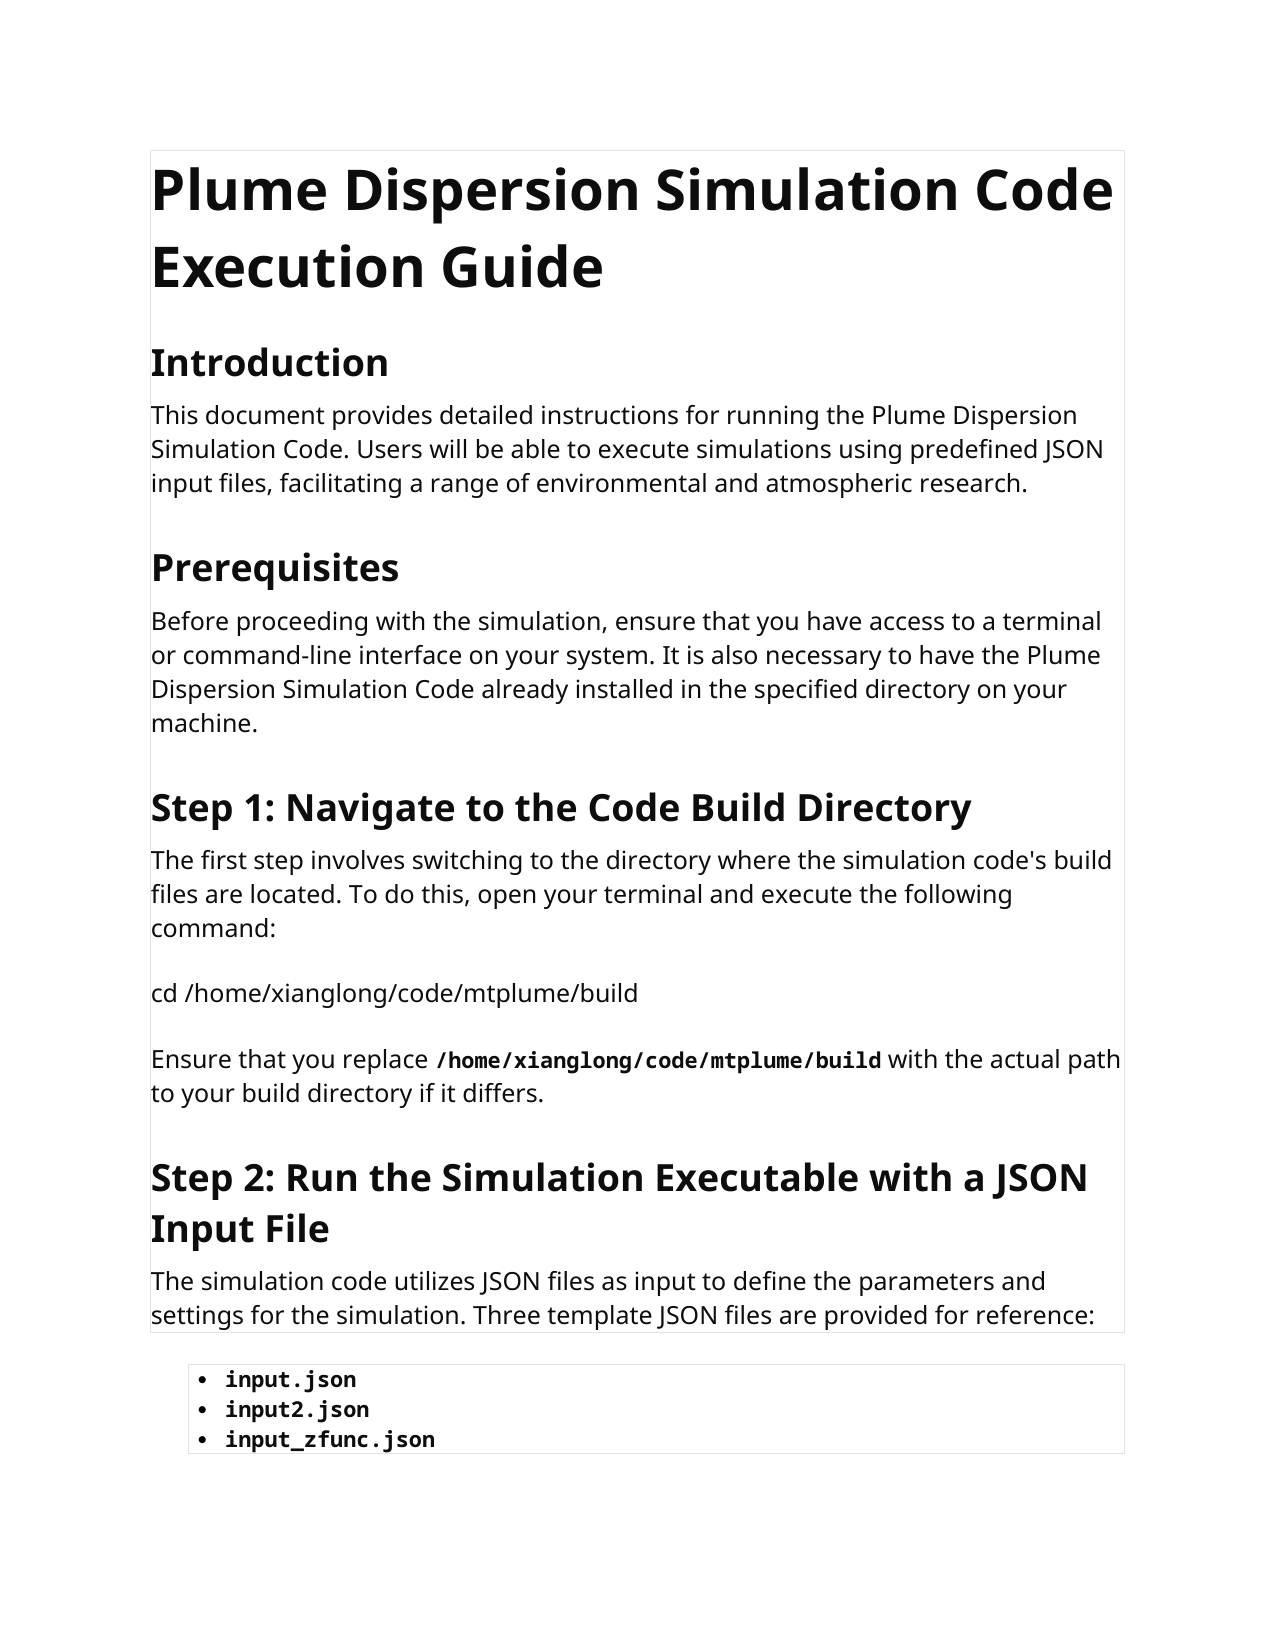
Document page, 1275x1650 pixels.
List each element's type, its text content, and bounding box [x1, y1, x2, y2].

text Ensure that you replace /home/xianglong/code/mtplume/build with the actual path to your build directory if it differs. [151, 1041, 1124, 1109]
text cd /home/xianglong/code/mtplume/build [151, 976, 1124, 1010]
list input.json [189, 1365, 1124, 1393]
list input_zfunc.json [189, 1423, 1124, 1453]
subtitle Plume Dispersion Simulation Code Execution Guide [151, 151, 1124, 304]
text This document provides detailed instructions for running the Plume Dispersion Simulation Code. Users will be able to execute simulations using predefined JSON input files, facilitating a range of environmental and atmospheric research. [151, 397, 1124, 500]
text Before proceeding with the simulation, ensure that you have access to a terminal or command-line interface on your system. It is also necessary to have the Plume Dispersion Simulation Code already installed in the specified directory on your machine. [151, 603, 1124, 739]
subtitle Step 1: Navigate to the Code Build Directory [151, 781, 1124, 832]
subtitle Introduction [151, 336, 1124, 387]
subtitle Step 2: Run the Simulation Executable with a JSON Input File [151, 1151, 1124, 1253]
subtitle Prerequisites [151, 541, 1124, 593]
text The first step involves switching to the directory where the simulation code's build files are located. To do this, open your terminal and execute the following command: [151, 842, 1124, 945]
list input2.json [189, 1393, 1124, 1423]
text The simulation code utilizes JSON files as input to define the parameters and settings for the simulation. Three template JSON files are provided for reference: [151, 1263, 1124, 1332]
